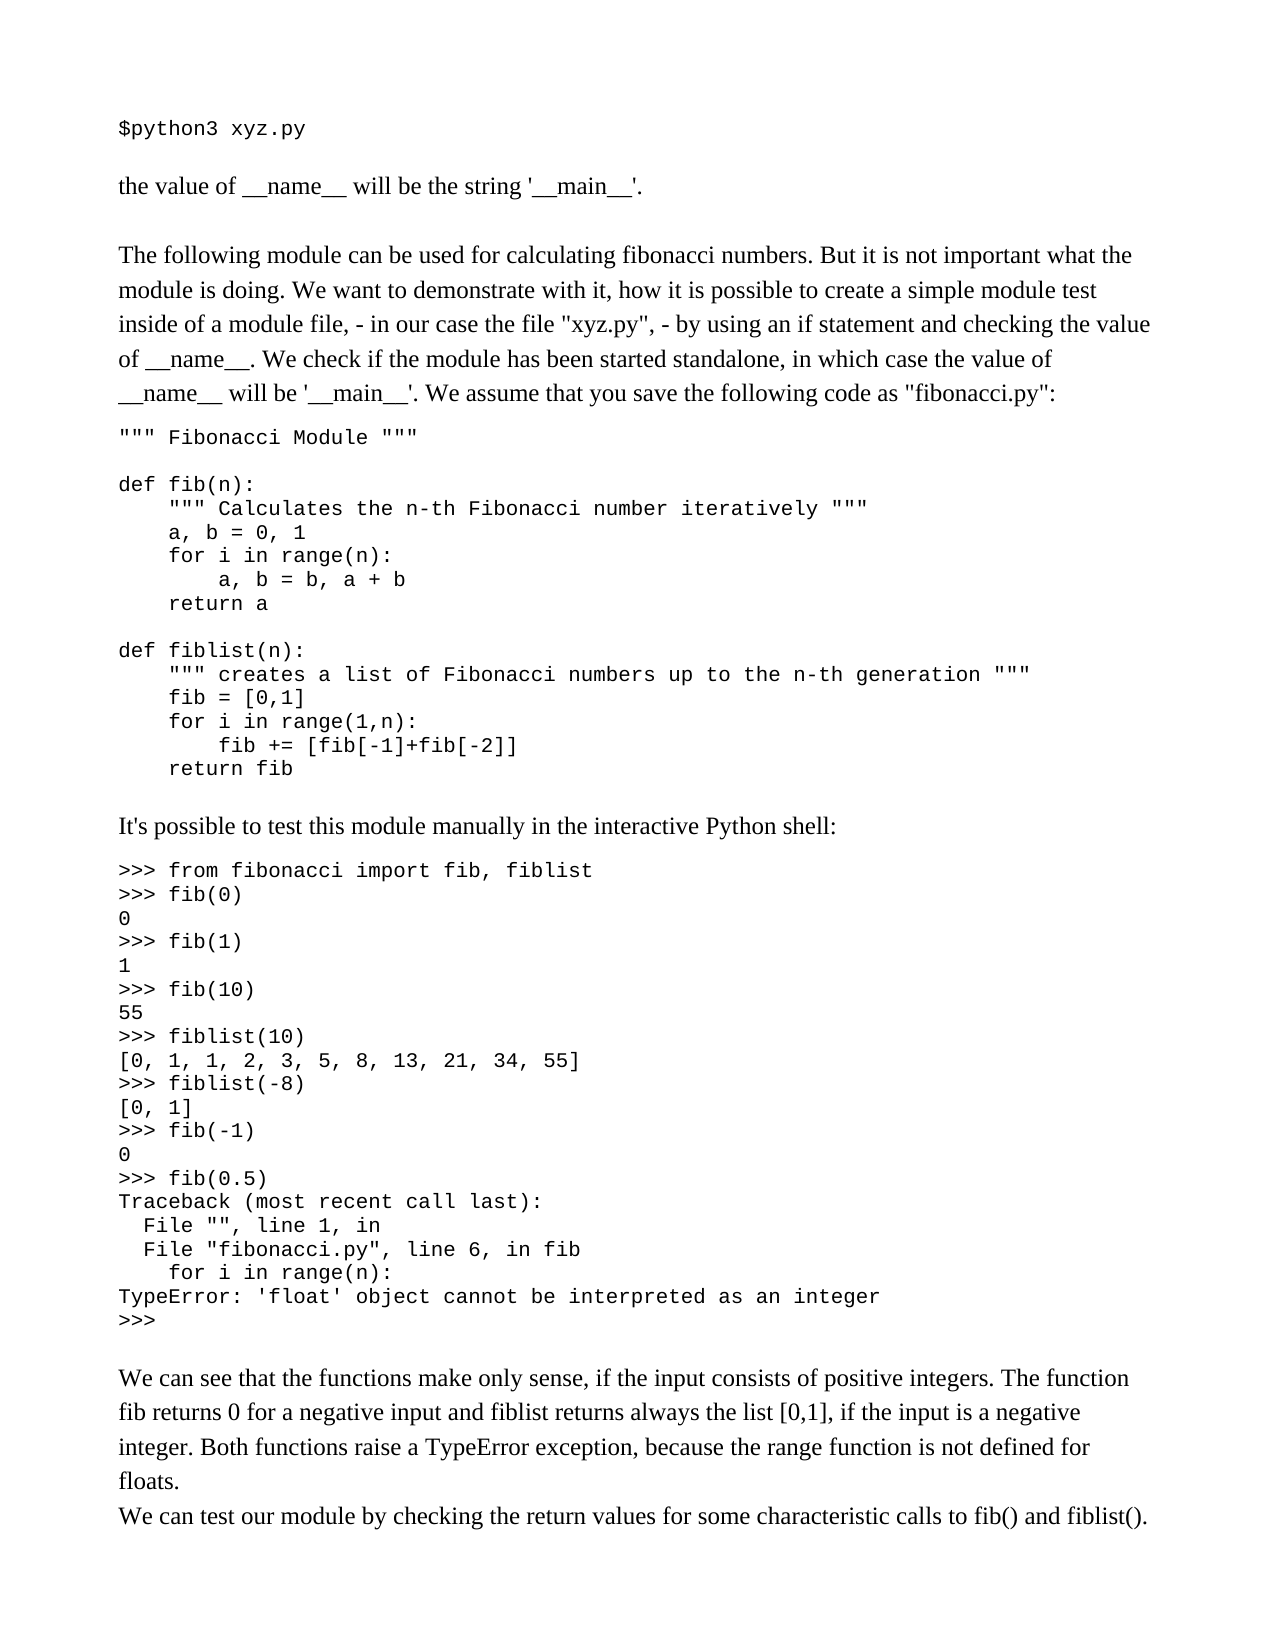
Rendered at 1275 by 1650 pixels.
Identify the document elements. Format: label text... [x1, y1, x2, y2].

text fib += [fib[-1]+fib[-2]] [118, 734, 1157, 758]
text 1 [118, 955, 1157, 979]
text >>> fiblist(10) [118, 1026, 1157, 1049]
text 0 [118, 1144, 1157, 1168]
text def fiblist(n): [118, 640, 1157, 664]
text """ Calculates the n-th Fibonacci number iteratively """ [118, 498, 1157, 522]
text a, b = b, a + b [118, 569, 1157, 593]
text [0, 1] [118, 1097, 1157, 1121]
text >>> fib(-1) [118, 1121, 1157, 1144]
text >>> fib(0.5) [118, 1168, 1157, 1191]
text 55 [118, 1002, 1157, 1026]
text for i in range(n): [118, 545, 1157, 569]
text """ Fibonacci Module """ [118, 427, 1157, 451]
text >>> fib(10) [118, 979, 1157, 1002]
text return fib [118, 758, 1157, 782]
text fib = [0,1] [118, 687, 1157, 711]
text >>> [118, 1310, 1157, 1333]
text File "", line 1, in [118, 1215, 1157, 1239]
text >>> fib(0) [118, 884, 1157, 908]
text >>> from fibonacci import fib, fiblist [118, 860, 1157, 884]
text for i in range(1,n): [118, 711, 1157, 734]
text $python3 xyz.py [118, 118, 1157, 142]
text def fib(n): [118, 474, 1157, 498]
text >>> fib(1) [118, 931, 1157, 955]
text return a [118, 593, 1157, 616]
text """ creates a list of Fibonacci numbers up to the n-th generation """ [118, 664, 1157, 687]
text 0 [118, 908, 1157, 931]
text a, b = 0, 1 [118, 522, 1157, 545]
text >>> fiblist(-8) [118, 1073, 1157, 1097]
text Traceback (most recent call last): [118, 1191, 1157, 1215]
text [0, 1, 1, 2, 3, 5, 8, 13, 21, 34, 55] [118, 1049, 1157, 1073]
text TypeError: 'float' object cannot be interpreted as an integer [118, 1286, 1157, 1310]
text File "fibonacci.py", line 6, in fib [118, 1239, 1157, 1262]
text We can see that the functions make only sense, if the input consists of positive integers. The function fib returns 0 for a negative input and fiblist returns always the list [0,1], if the input is a negative integer. Both functions raise a TypeError exception, because the range function is not defined for floats. We can test our module by checking the return values for some characteristic calls to fib() and fiblist(). [118, 1363, 1157, 1529]
text It's possible to test this module manually in the interactive Python shell: [118, 811, 1157, 840]
text the value of __name__ will be the string '__main__'. The following module can be used for calculating fibonacci numbers. But it is not important what the module is doing. We want to demonstrate with it, how it is possible to create a simple module test inside of a module file, - in our case the file "xyz.py", - by using an if statement and checking the value of __name__. We check if the module has been started standalone, in which case the value of __name__ will be '__main__'. We assume that you save the following code as "fibonacci.py": [118, 171, 1157, 407]
text for i in range(n): [118, 1262, 1157, 1286]
